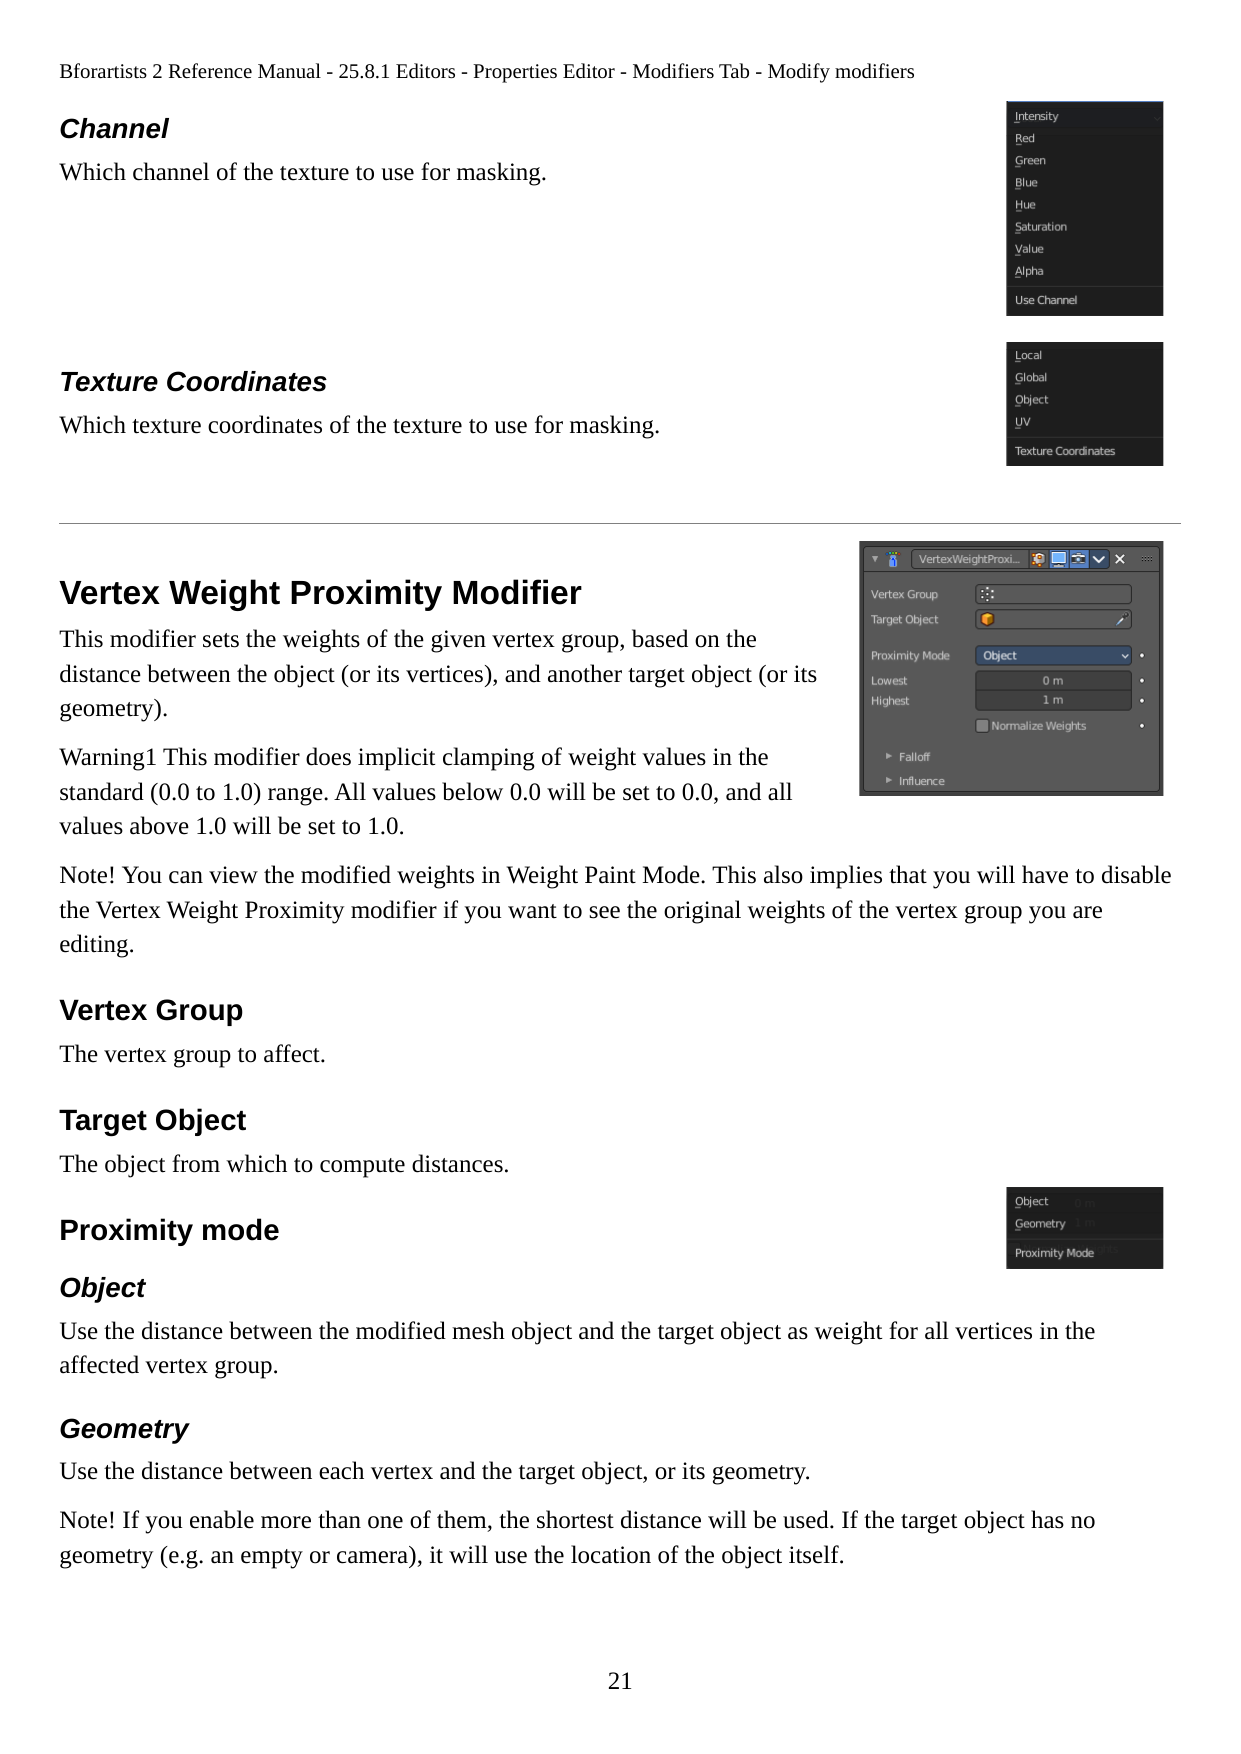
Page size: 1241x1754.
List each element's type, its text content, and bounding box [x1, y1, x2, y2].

text This modifier sets the weights of the given vertex group, based on the distance between the object (or its vertices), and another target object (or its geometry). [59, 624, 859, 722]
text Use the distance between each vertex and the target object, or its geometry. [59, 1456, 1181, 1485]
subtitle Geometry [59, 1412, 1181, 1444]
text Use the distance between the modified mesh object and the target object as weight for all vertices in the affected vertex group. [59, 1316, 1181, 1379]
subtitle Texture Coordinates [59, 366, 1006, 398]
text Note! If you enable more than one of them, the shortest distance will be used. If the target object has no geometry (e.g. an empty or camera), it will use the location of the object itself. [59, 1505, 1181, 1569]
subtitle Vertex Weight Proximity Modifier [59, 573, 859, 612]
text The vertex group to affect. [59, 1039, 1181, 1068]
text Warning1 This modifier does implicit clamping of weight values in the standard (0.0 to 1.0) range. All values below 0.0 will be set to 0.0, and all values above 1.0 will be set to 1.0. [59, 742, 1181, 840]
subtitle Object [59, 1272, 1181, 1303]
text Which texture coordinates of the texture to use for masking. [59, 410, 1006, 439]
text Note! You can view the modified weights in Weight Paint Mode. This also implies that you will have to disable the Vertex Weight Proximity modifier if you want to see the original weights of the vertex group you are editing. [59, 860, 1181, 958]
picture [1006, 1187, 1164, 1269]
subtitle Vertex Group [59, 993, 1181, 1027]
subtitle [1164, 366, 1181, 398]
subtitle Proximity mode [59, 1213, 1006, 1247]
picture [1006, 342, 1164, 466]
subtitle Target Object [59, 1103, 1181, 1137]
subtitle [1164, 113, 1181, 144]
text Which channel of the texture to use for masking. [59, 157, 1006, 186]
picture [1006, 101, 1164, 316]
subtitle Channel [59, 113, 1006, 144]
text The object from which to compute distances. [59, 1149, 1181, 1178]
subtitle [1164, 573, 1181, 612]
subtitle [1164, 1213, 1181, 1247]
picture [859, 541, 1164, 796]
